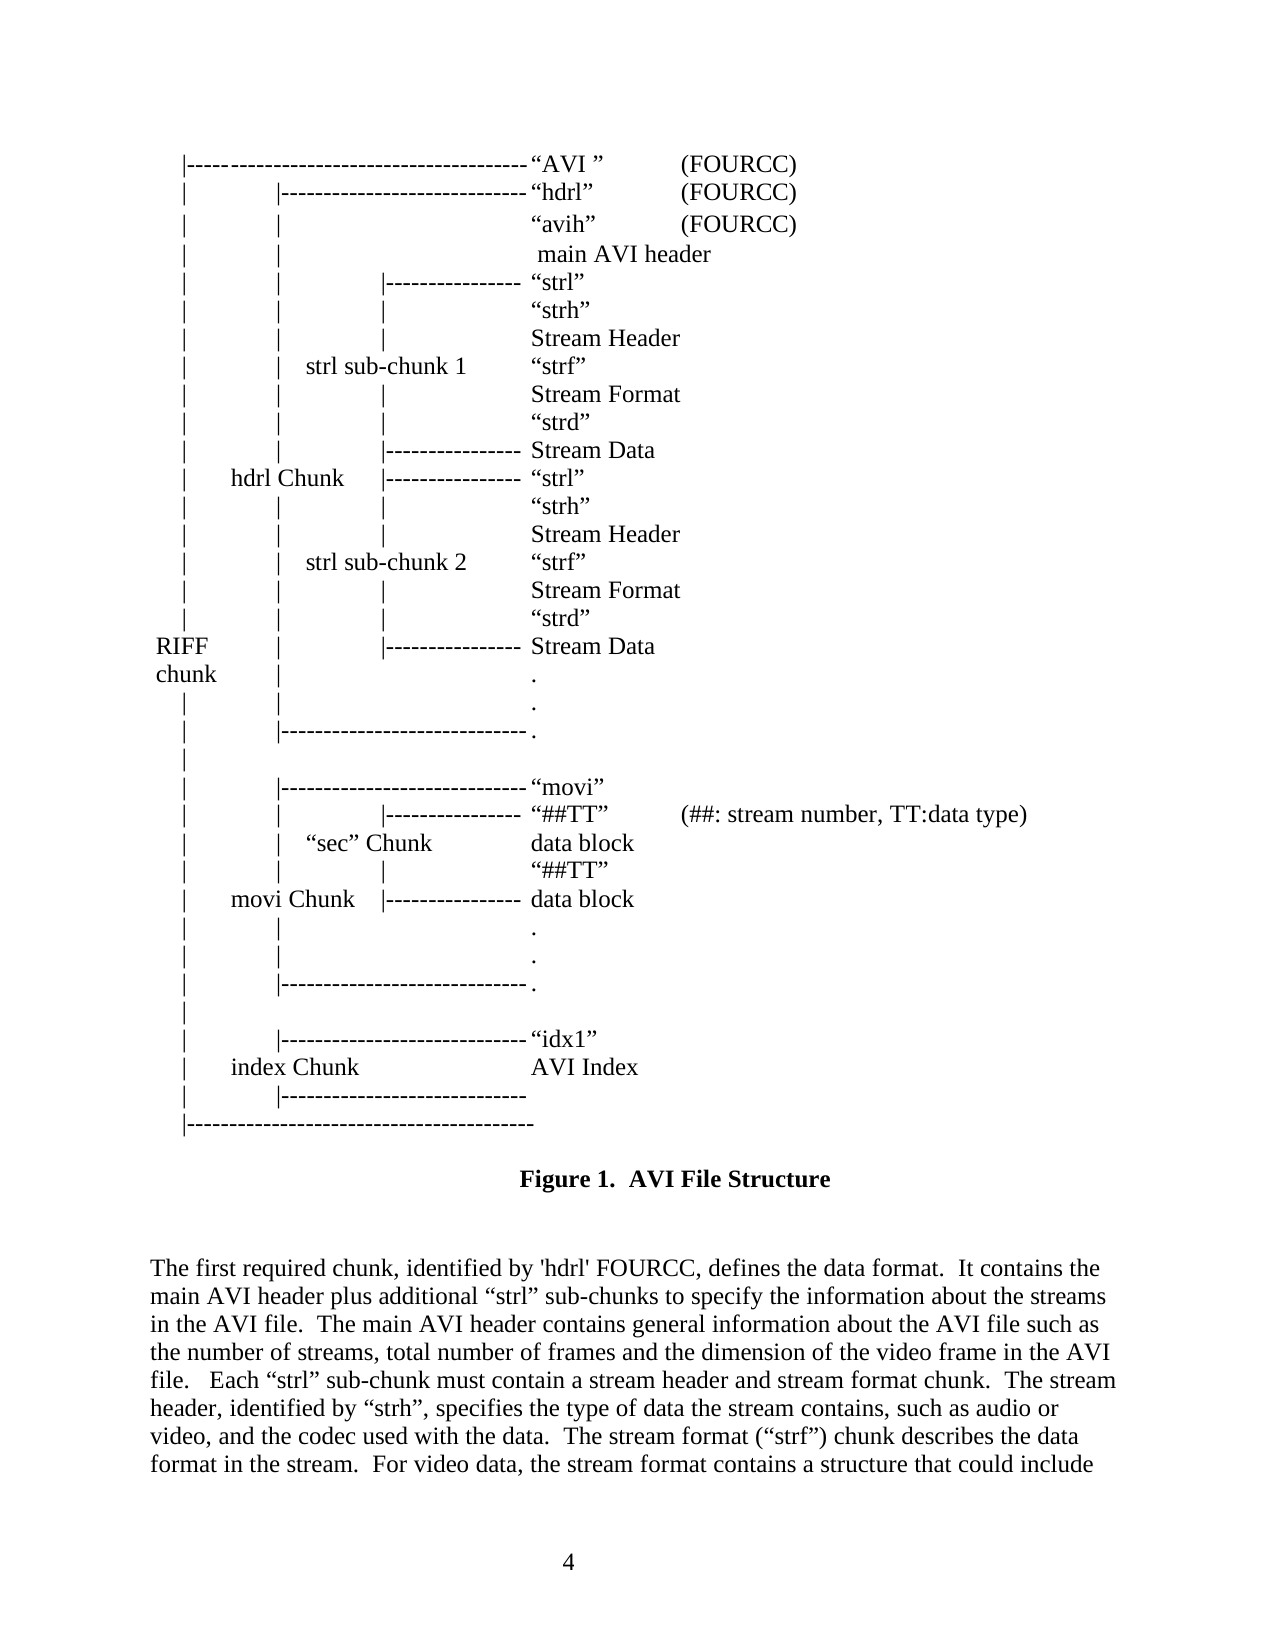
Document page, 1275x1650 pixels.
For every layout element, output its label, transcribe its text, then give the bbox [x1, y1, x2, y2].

text | | . [156, 912, 1119, 941]
text | |----------------------------- “hdrl” (FOURCC) [156, 178, 1119, 206]
text | movi Chunk |---------------- data block [156, 884, 1119, 912]
text | | |---------------- “strl” [156, 268, 1119, 296]
text | |----------------------------- . [156, 968, 1119, 997]
text | | | “strd” [156, 408, 1119, 436]
text | | main AVI header [156, 240, 1119, 268]
text | | | Stream Format [156, 380, 1119, 408]
text | | | “strh” [156, 492, 1119, 520]
text | | “avih” (FOURCC) [156, 206, 1119, 240]
text | | . [156, 688, 1119, 716]
text | | |---------------- “##TT” (##: stream number, TT:data type) [156, 800, 1119, 828]
text | [156, 997, 1119, 1024]
text | | . [156, 941, 1119, 968]
text | | strl sub-chunk 1 “strf” [156, 352, 1119, 380]
text | | | Stream Format [156, 576, 1119, 604]
text | | | “strh” [156, 296, 1119, 324]
text | | strl sub-chunk 2 “strf” [156, 548, 1119, 576]
text | [156, 744, 1119, 772]
text |----------------------------------------- [156, 1109, 1119, 1137]
text | | | “strd” [156, 604, 1119, 632]
text | index Chunk AVI Index [156, 1053, 1119, 1081]
text | | | “##TT” [156, 856, 1119, 884]
text | | | Stream Header [156, 324, 1119, 352]
text | |----------------------------- [156, 1081, 1119, 1109]
text | |----------------------------- “movi” [156, 772, 1119, 800]
text |----- ----------------------------------- “AVI ” (FOURCC) [156, 150, 1119, 178]
text RIFF | |---------------- Stream Data [156, 632, 1119, 660]
text chunk | . [156, 660, 1119, 688]
text | | “sec” Chunk data block [156, 828, 1119, 856]
text The first required chunk, identified by 'hdrl' FOURCC, defines the data format. It contains the [150, 514, 1125, 1282]
text | |----------------------------- “idx1” [156, 1024, 1119, 1053]
text main AVI header plus additional “strl” sub-chunks to specify the information about the streams in the AVI file. The main AVI header contains general information about the AVI file such as the number of streams, total number of frames and the dimension of the video frame in the AVI file. Each “strl” sub-chunk must contain a stream header and stream format chunk. The stream header, identified by “strh”, specifies the type of data the stream contains, such as audio or video, and the codec used with the data. The stream format (“strf”) chunk describes the data format in the stream. For video data, the stream format contains a structure that could include [150, 1282, 1125, 1478]
text | | |---------------- Stream Data [156, 436, 1119, 464]
text Figure 1. AVI File Structure [156, 1165, 1119, 1193]
text | |----------------------------- . [156, 716, 1119, 744]
text | | | Stream Header [156, 520, 1119, 548]
text | hdrl Chunk |---------------- “strl” [156, 464, 1119, 492]
